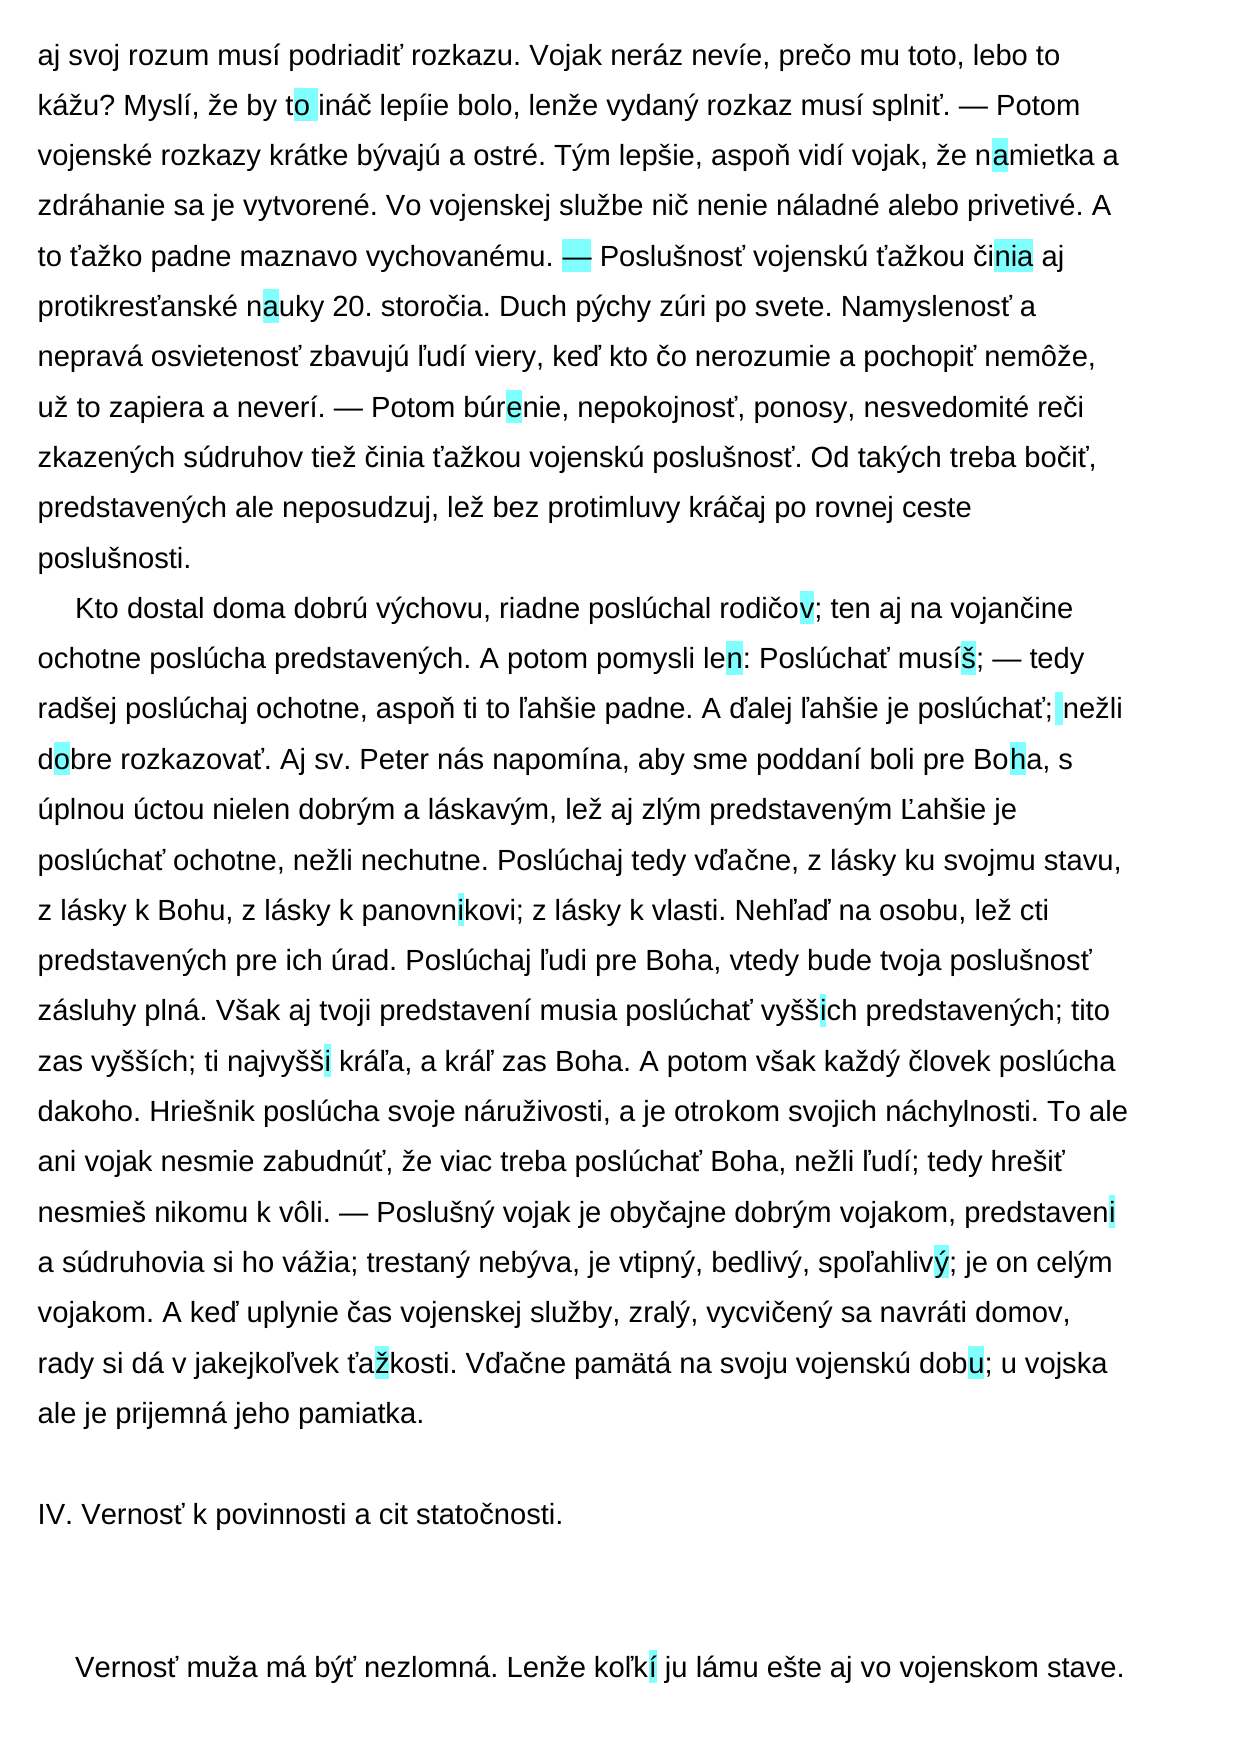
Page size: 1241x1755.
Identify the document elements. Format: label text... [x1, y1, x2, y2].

subtitle IV. Vernosť k povinnosti a cit statočnosti. [37, 1497, 1130, 1531]
text aj svoj rozum musí podriadiť rozkazu. Vojak neráz nevíe, prečo mu toto, lebo to kážu? Myslí, že by to ináč lepíie bolo, lenže vydaný rozkaz musí splniť. — Potom vojenské rozkazy krátke bývajú a ostré. Tým lepšie, aspoň vidí vojak, že namietka a zdráhanie sa je vy­tvorené. Vo vojenskej službe nič nenie náladné alebo privetivé. A to ťažko padne maznavo vychovanému. — Poslušnosť vo­jenskú ťažkou činia aj protikresťanské nauky 20. storočia. Duch pýchy zúri po svete. Namyslenosť a nepravá osvietenosť zbavujú ľudí viery, keď kto čo nerozumie a pochopiť nemôže, už to zapiera a neverí. — Potom búrenie, nepokojnosť, ponosy, ne­svedomité reči zkazených súdruhov tiež činia ťažkou vojenskú poslušnosť. Od takých treba bočiť, predstavených ale neposudzuj, lež bez protimluvy kráčaj po rovnej ceste poslušnosti. [37, 37, 1130, 574]
text Kto dostal doma dobrú výchovu, riadne poslúchal rodičov; ten aj na vojančine ochotne poslúcha predstavených. A potom pomysli len: Poslúchať musíš; — tedy radšej poslúchaj ochotne, aspoň ti to ľahšie padne. A ďalej ľahšie je poslúchať; nežli dobre rozkazovať. Aj sv. Peter nás napomína, aby sme poddaní boli pre Boha, s úplnou úctou nielen dobrým a láskavým, lež aj zlým predstaveným Ľahšie je poslúchať ochotne, nežli nechutne. Poslúchaj tedy vďa­čne, z lásky ku svojmu stavu, z lásky k Bohu, z lásky k panovnikovi; z lásky k vlasti. Nehľaď na osobu, lež cti predstave­ných pre ich úrad. Poslúchaj ľudi pre Boha, vtedy bude tvoja poslušnosť zásluhy plná. Však aj tvoji predstavení musia poslúchať vyššich predstavených; tito zas vyšších; ti najvyšši kráľa, a kráľ zas Boha. A potom však každý človek poslúcha dakoho. Hrieš­nik poslúcha svoje náruživosti, a je otro­kom svojich náchylnosti. To ale ani vojak nesmie zabudnúť, že viac treba poslúchať Boha, nežli ľudí; tedy hrešiť nesmieš ni­komu k vôli. — Poslušný vojak je oby­čajne dobrým vojakom, predstaveni a súd­ruhovia si ho vážia; trestaný nebýva, je vtipný, bedlivý, spoľahlivý; je on celým vojakom. A keď uplynie čas vojenskej služby, zralý, vycvičený sa navráti domov, rady si dá v jakejkoľvek ťažkosti. Vďačne pamätá na svoju vojenskú dobu; u vojska ale je prijemná jeho pamiatka. [37, 591, 1130, 1429]
text Vernosť muža má býť nezlomná. Lenže koľkí ju lámu ešte aj vo vojenskom stave. [37, 1650, 1130, 1683]
